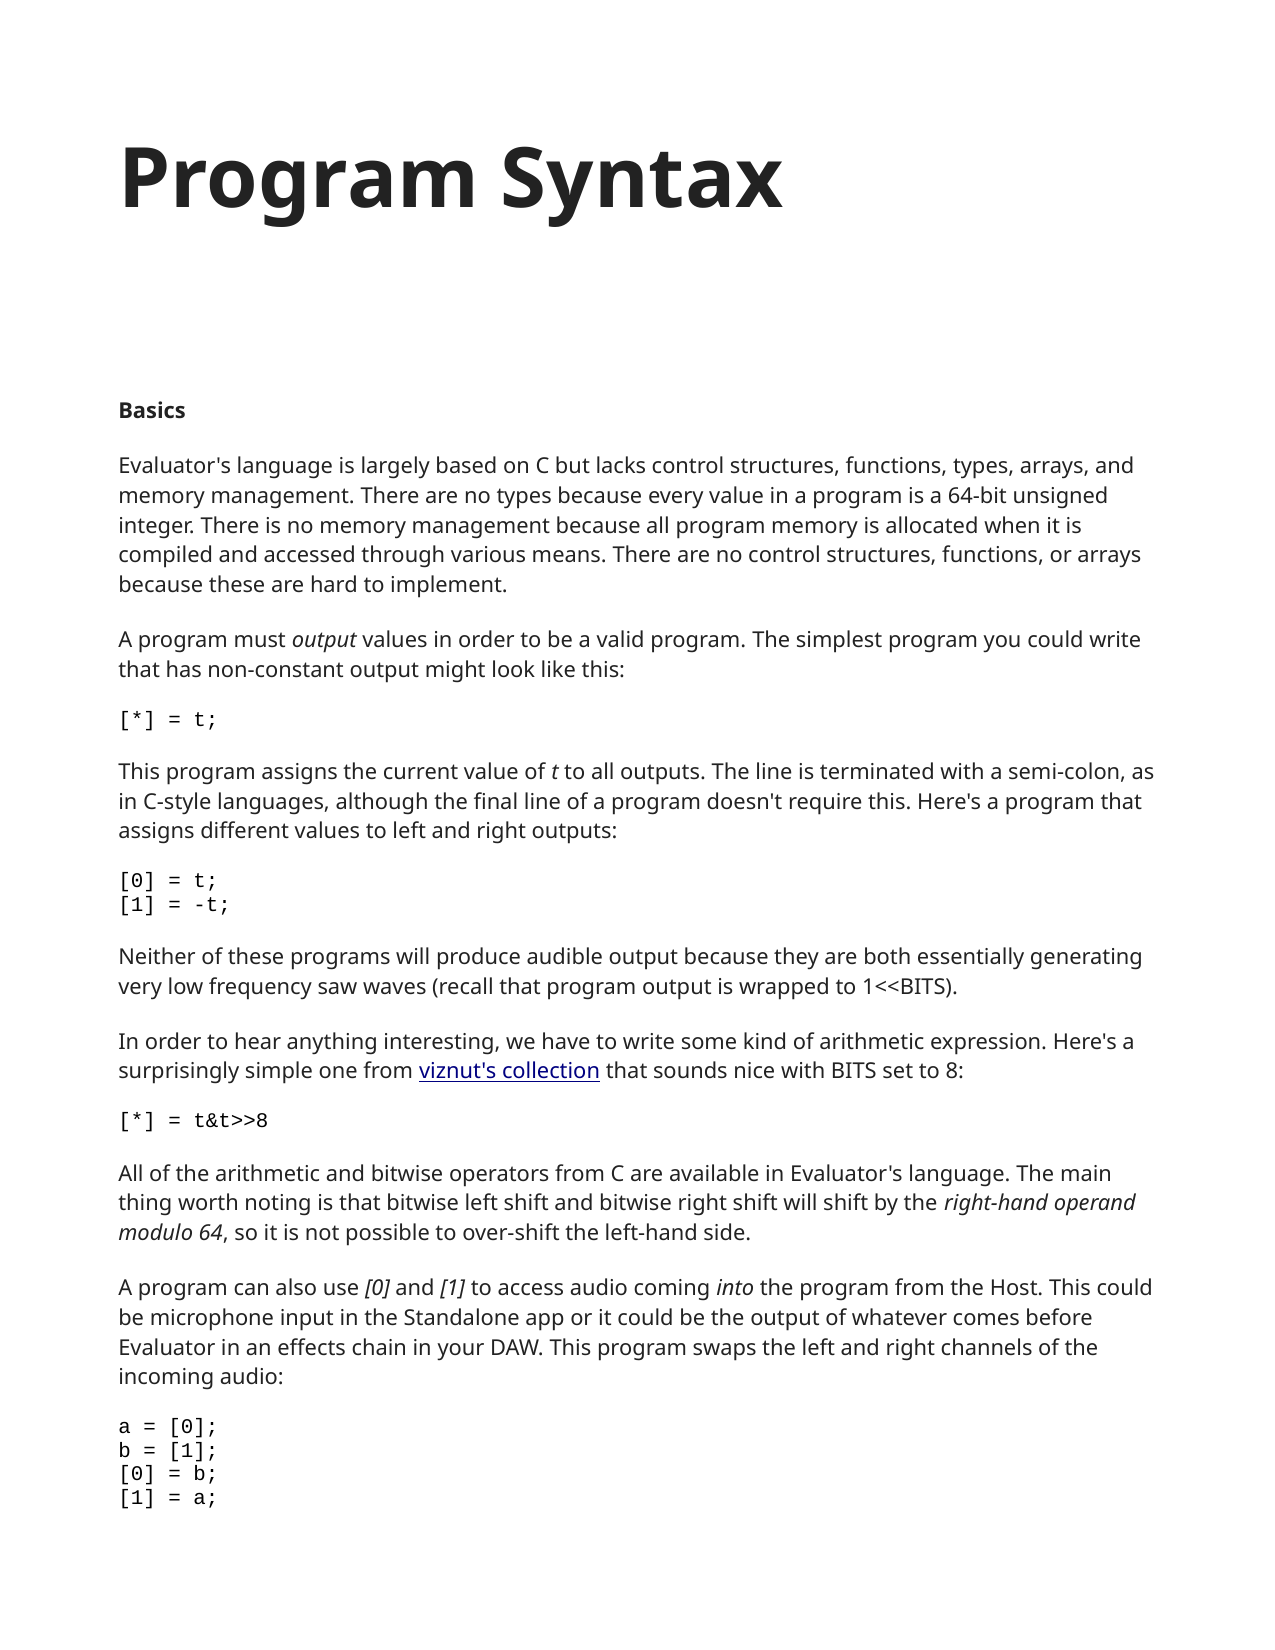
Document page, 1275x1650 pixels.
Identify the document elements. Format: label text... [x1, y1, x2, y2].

text Program Syntax [118, 118, 1157, 232]
text b = [1]; [118, 1440, 1157, 1463]
text A program can also use [0] and [1] to access audio coming into the program from the Host. This could be microphone input in the Standalone app or it could be the output of whatever comes before Evaluator in an effects chain in your DAW. This program swaps the left and right channels of the incoming audio: [118, 1272, 1157, 1391]
text A program must output values in order to be a valid program. The simplest program you could write that has non-constant output might look like this: [118, 624, 1157, 683]
text In order to hear anything interesting, we have to write some kind of arithmetic expression. Here's a surprisingly simple one from viznut's collection that sounds nice with BITS set to 8: [118, 1026, 1157, 1085]
text [*] = t; [118, 708, 1157, 732]
text Neither of these programs will produce audible output because they are both essentially generating very low frequency saw waves (recall that program output is wrapped to 1<<BITS). [118, 941, 1157, 1001]
text This program assigns the current value of t to all outputs. The line is terminated with a semi-colon, as in C-style languages, although the final line of a program doesn't require this. Here's a program that assigns different values to left and right outputs: [118, 756, 1157, 845]
text [1] = -t; [118, 894, 1157, 917]
text Basics [118, 395, 1157, 425]
text [1] = a; [118, 1487, 1157, 1511]
text [0] = b; [118, 1463, 1157, 1487]
text Evaluator's language is largely based on C but lacks control structures, functions, types, arrays, and memory management. There are no types because every value in a program is a 64-bit unsigned integer. There is no memory management because all program memory is allocated when it is compiled and accessed through various means. There are no control structures, functions, or arrays because these are hard to implement. [118, 450, 1157, 599]
text All of the arithmetic and bitwise operators from C are available in Evaluator's language. The main thing worth noting is that bitwise left shift and bitwise right shift will shift by the right-hand operand modulo 64, so it is not possible to over-shift the left-hand side. [118, 1158, 1157, 1247]
text [0] = t; [118, 870, 1157, 894]
text a = [0]; [118, 1416, 1157, 1440]
text [*] = t&t>>8 [118, 1110, 1157, 1134]
